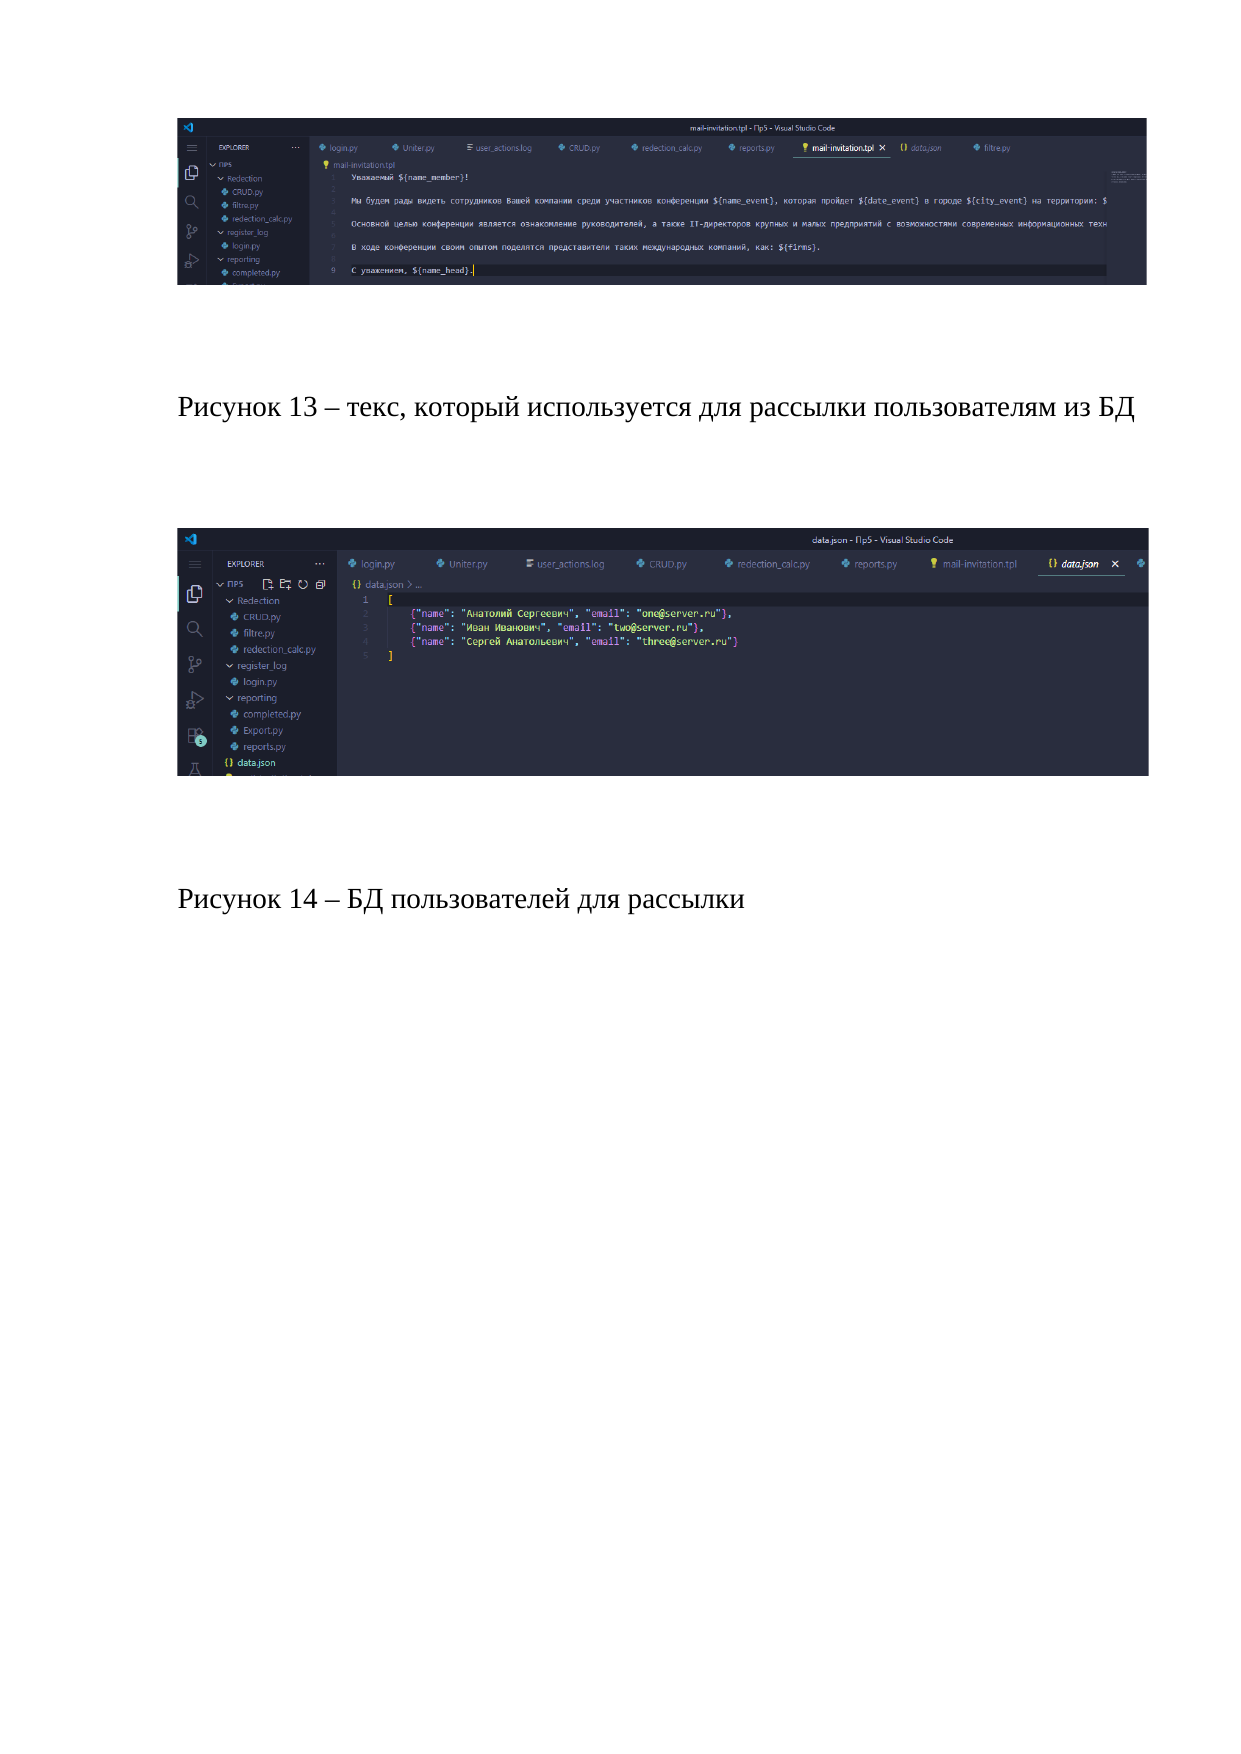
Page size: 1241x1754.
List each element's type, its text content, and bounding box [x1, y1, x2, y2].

text Рисунок 13 – текс, который используется для рассылки пользователям из БД [177, 389, 1152, 423]
picture [177, 528, 1149, 776]
text Рисунок 14 – БД пользователей для рассылки [177, 881, 1152, 915]
picture [177, 118, 1147, 285]
